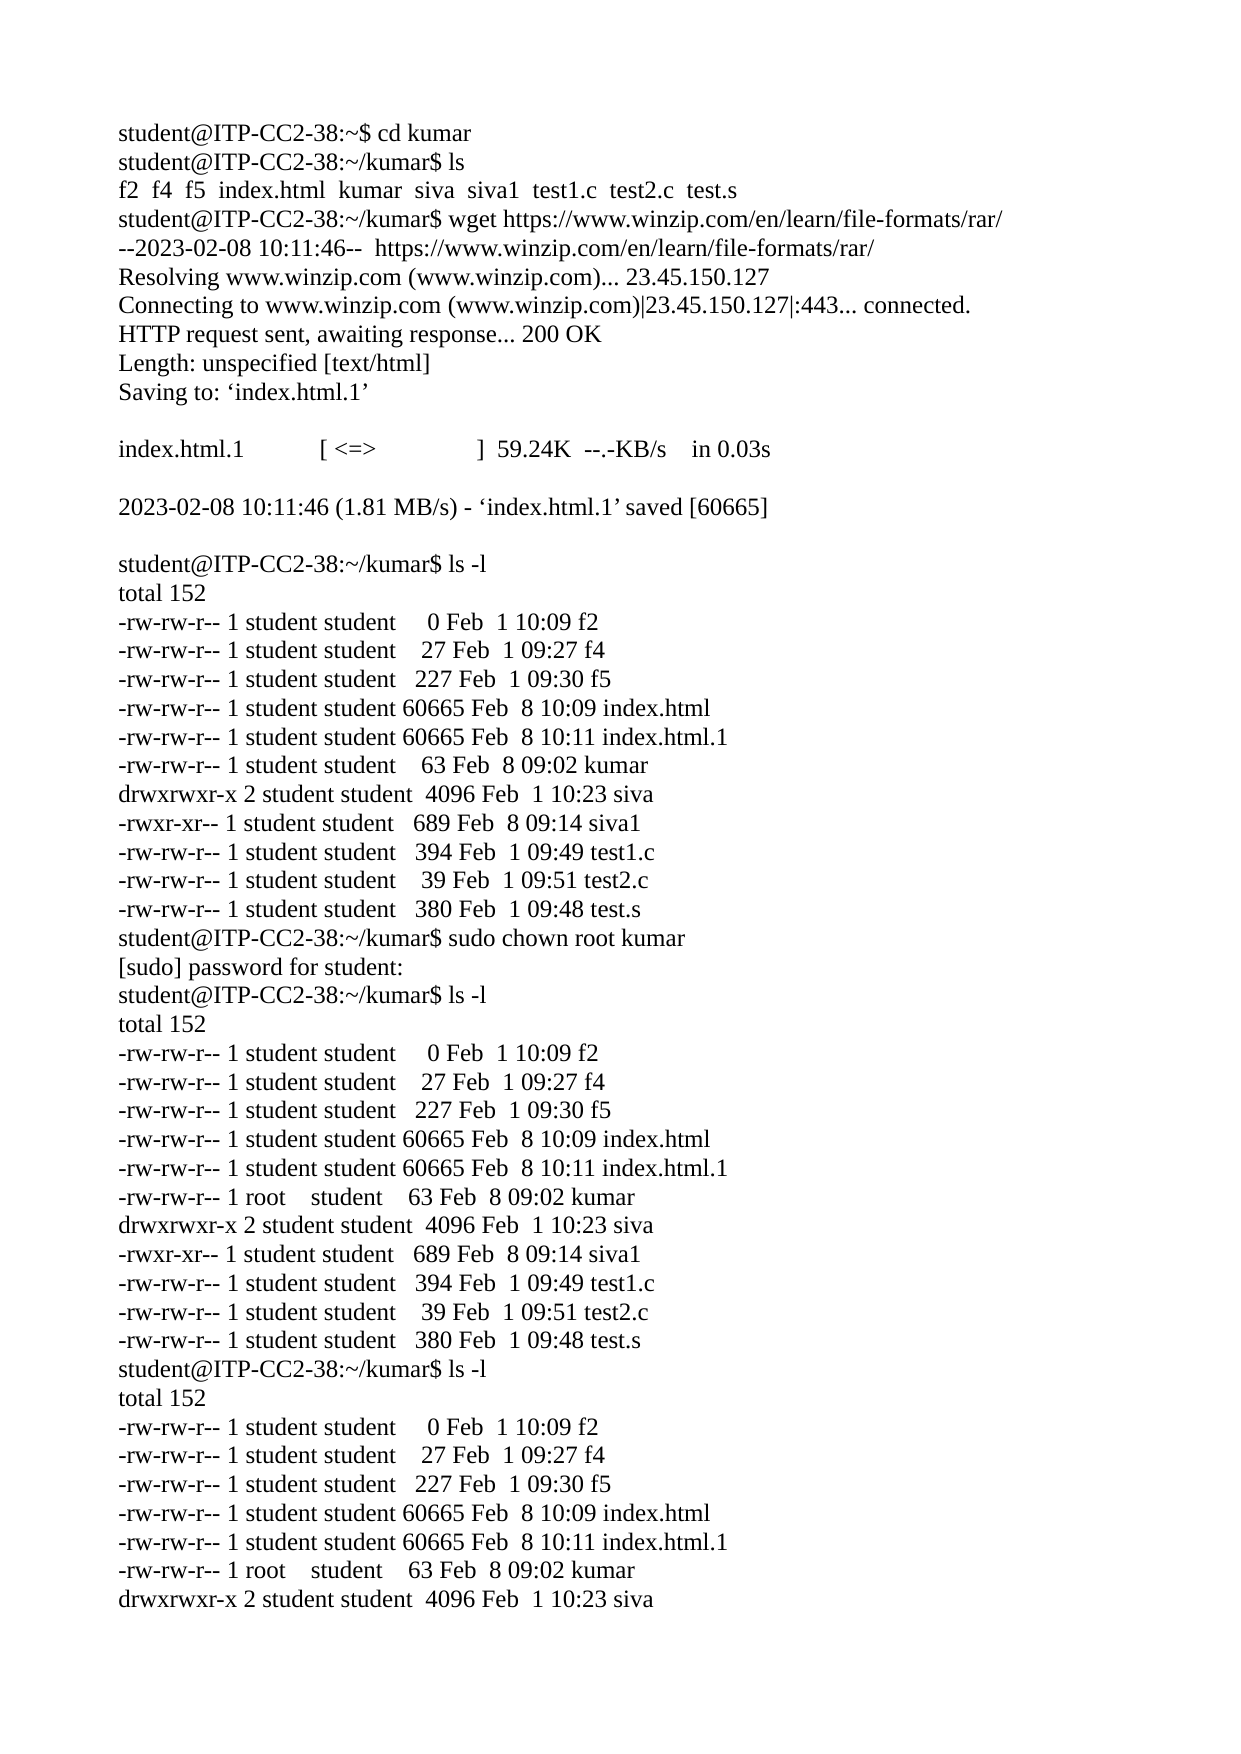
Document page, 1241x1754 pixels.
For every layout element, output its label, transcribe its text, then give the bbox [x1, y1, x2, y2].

text -rw-rw-r-- 1 student student 39 Feb 1 09:51 test2.c [118, 1297, 1122, 1326]
text -rw-rw-r-- 1 student student 27 Feb 1 09:27 f4 [118, 1067, 1122, 1096]
text -rw-rw-r-- 1 student student 39 Feb 1 09:51 test2.c [118, 866, 1122, 894]
text student@ITP-CC2-38:~/kumar$ ls -l [118, 981, 1122, 1009]
text Length: unspecified [text/html] [118, 348, 1122, 377]
text -rw-rw-r-- 1 student student 227 Feb 1 09:30 f5 [118, 1469, 1122, 1498]
text Resolving www.winzip.com (www.winzip.com)... 23.45.150.127 [118, 262, 1122, 291]
text -rw-rw-r-- 1 student student 60665 Feb 8 10:11 index.html.1 [118, 722, 1122, 751]
text student@ITP-CC2-38:~$ cd kumar [118, 118, 1122, 147]
text -rwxr-xr-- 1 student student 689 Feb 8 09:14 siva1 [118, 1239, 1122, 1268]
text --2023-02-08 10:11:46-- https://www.winzip.com/en/learn/file-formats/rar/ [118, 233, 1122, 262]
text total 152 [118, 1009, 1122, 1038]
text -rw-rw-r-- 1 root student 63 Feb 8 09:02 kumar [118, 1182, 1122, 1211]
text student@ITP-CC2-38:~/kumar$ ls [118, 147, 1122, 176]
text -rw-rw-r-- 1 student student 0 Feb 1 10:09 f2 [118, 1038, 1122, 1067]
text student@ITP-CC2-38:~/kumar$ sudo chown root kumar [118, 923, 1122, 952]
text total 152 [118, 1383, 1122, 1412]
text drwxrwxr-x 2 student student 4096 Feb 1 10:23 siva [118, 779, 1122, 808]
text -rw-rw-r-- 1 student student 60665 Feb 8 10:11 index.html.1 [118, 1527, 1122, 1556]
text -rw-rw-r-- 1 student student 60665 Feb 8 10:11 index.html.1 [118, 1153, 1122, 1182]
text -rw-rw-r-- 1 student student 0 Feb 1 10:09 f2 [118, 1412, 1122, 1441]
text [sudo] password for student: [118, 952, 1122, 981]
text -rw-rw-r-- 1 student student 27 Feb 1 09:27 f4 [118, 1441, 1122, 1469]
text -rw-rw-r-- 1 student student 60665 Feb 8 10:09 index.html [118, 1124, 1122, 1153]
text f2 f4 f5 index.html kumar siva siva1 test1.c test2.c test.s [118, 176, 1122, 204]
text -rw-rw-r-- 1 student student 0 Feb 1 10:09 f2 [118, 607, 1122, 636]
text -rw-rw-r-- 1 student student 394 Feb 1 09:49 test1.c [118, 1268, 1122, 1297]
text 2023-02-08 10:11:46 (1.81 MB/s) - ‘index.html.1’ saved [60665] [118, 492, 1122, 521]
text drwxrwxr-x 2 student student 4096 Feb 1 10:23 siva [118, 1211, 1122, 1239]
text -rwxr-xr-- 1 student student 689 Feb 8 09:14 siva1 [118, 808, 1122, 837]
text -rw-rw-r-- 1 student student 60665 Feb 8 10:09 index.html [118, 693, 1122, 722]
text -rw-rw-r-- 1 student student 60665 Feb 8 10:09 index.html [118, 1498, 1122, 1527]
text -rw-rw-r-- 1 student student 380 Feb 1 09:48 test.s [118, 1326, 1122, 1354]
text -rw-rw-r-- 1 student student 380 Feb 1 09:48 test.s [118, 894, 1122, 923]
text student@ITP-CC2-38:~/kumar$ wget https://www.winzip.com/en/learn/file-formats/rar/ [118, 204, 1122, 233]
text -rw-rw-r-- 1 root student 63 Feb 8 09:02 kumar [118, 1556, 1122, 1584]
text index.html.1 [ <=> ] 59.24K --.-KB/s in 0.03s [118, 434, 1122, 463]
text student@ITP-CC2-38:~/kumar$ ls -l [118, 1354, 1122, 1383]
text Connecting to www.winzip.com (www.winzip.com)|23.45.150.127|:443... connected. [118, 291, 1122, 319]
text -rw-rw-r-- 1 student student 27 Feb 1 09:27 f4 [118, 636, 1122, 664]
text -rw-rw-r-- 1 student student 227 Feb 1 09:30 f5 [118, 1096, 1122, 1124]
text Saving to: ‘index.html.1’ [118, 377, 1122, 406]
text HTTP request sent, awaiting response... 200 OK [118, 319, 1122, 348]
text -rw-rw-r-- 1 student student 394 Feb 1 09:49 test1.c [118, 837, 1122, 866]
text total 152 [118, 578, 1122, 607]
text drwxrwxr-x 2 student student 4096 Feb 1 10:23 siva [118, 1584, 1122, 1613]
text student@ITP-CC2-38:~/kumar$ ls -l [118, 549, 1122, 578]
text -rw-rw-r-- 1 student student 63 Feb 8 09:02 kumar [118, 751, 1122, 779]
text -rw-rw-r-- 1 student student 227 Feb 1 09:30 f5 [118, 664, 1122, 693]
